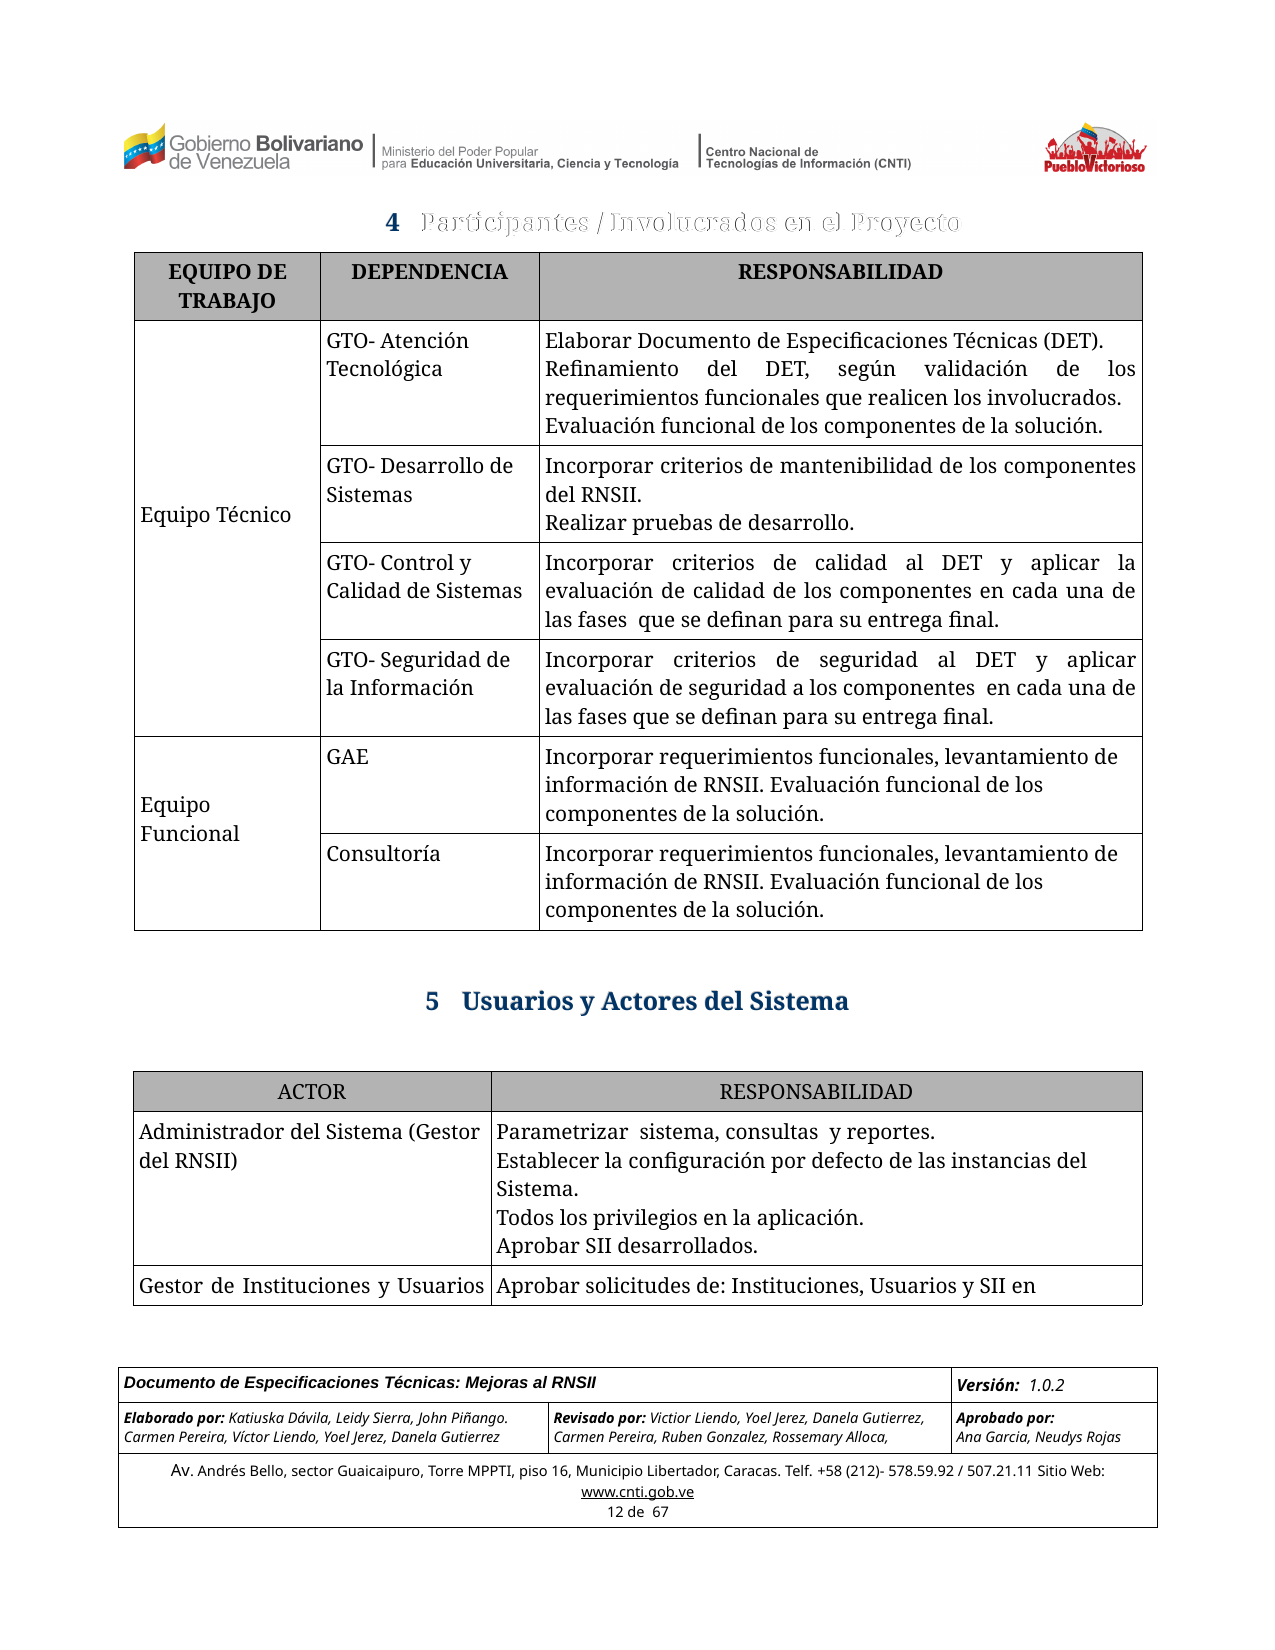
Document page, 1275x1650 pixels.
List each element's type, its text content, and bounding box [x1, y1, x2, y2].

table_cell GTO- Desarrollo de Sistemas [321, 446, 539, 542]
table_header EQUIPO DE TRABAJO [135, 253, 320, 320]
table_header RESPONSABILIDAD [540, 253, 1142, 320]
table_cell GAE [321, 737, 539, 833]
table_cell Consultoría [321, 834, 539, 930]
table_cell Incorporar criterios de mantenibilidad de los componentes del RNSII. Realizar pruebas de desarrollo. [540, 446, 1142, 542]
table_cell Incorporar requerimientos funcionales, levantamiento de información de RNSII. Evaluación funcional de los componentes de la solución. [540, 737, 1142, 833]
table_cell Equipo Técnico [135, 321, 320, 736]
table_cell Incorporar requerimientos funcionales, levantamiento de información de RNSII. Evaluación funcional de los componentes de la solución. [540, 834, 1142, 930]
picture [118, 118, 1157, 176]
table_cell GTO- Control y Calidad de Sistemas [321, 543, 539, 639]
subtitle Participantes / Involucrados en el Proyecto [192, 205, 1157, 239]
table_header ACTOR [134, 1072, 491, 1111]
table_cell Gestor de Instituciones y Usuarios [134, 1266, 491, 1305]
table_header RESPONSABILIDAD [492, 1072, 1142, 1111]
table_cell Incorporar criterios de seguridad al DET y aplicar evaluación de seguridad a los componentes en cada una de las fases que se definan para su entrega final. [540, 640, 1142, 736]
table_header DEPENDENCIA [321, 253, 539, 320]
table_cell GTO- Atención Tecnológica [321, 321, 539, 445]
table_cell Parametrizar sistema, consultas y reportes. Establecer la configuración por defecto de las instancias del Sistema. Todos los privilegios en la aplicación. Aprobar SII desarrollados. [492, 1112, 1142, 1265]
table_cell Aprobar solicitudes de: Instituciones, Usuarios y SII en [492, 1266, 1142, 1305]
subtitle Usuarios y Actores del Sistema [118, 984, 1157, 1018]
table_cell GTO- Seguridad de la Información [321, 640, 539, 736]
table_cell Incorporar criterios de calidad al DET y aplicar la evaluación de calidad de los componentes en cada una de las fases que se definan para su entrega final. [540, 543, 1142, 639]
table_cell Equipo Funcional [135, 737, 320, 930]
table_cell Administrador del Sistema (Gestor del RNSII) [134, 1112, 491, 1265]
table_cell Elaborar Documento de Especificaciones Técnicas (DET). Refinamiento del DET, según validación de los requerimientos funcionales que realicen los involucrados. Evaluación funcional de los componentes de la solución. [540, 321, 1142, 445]
